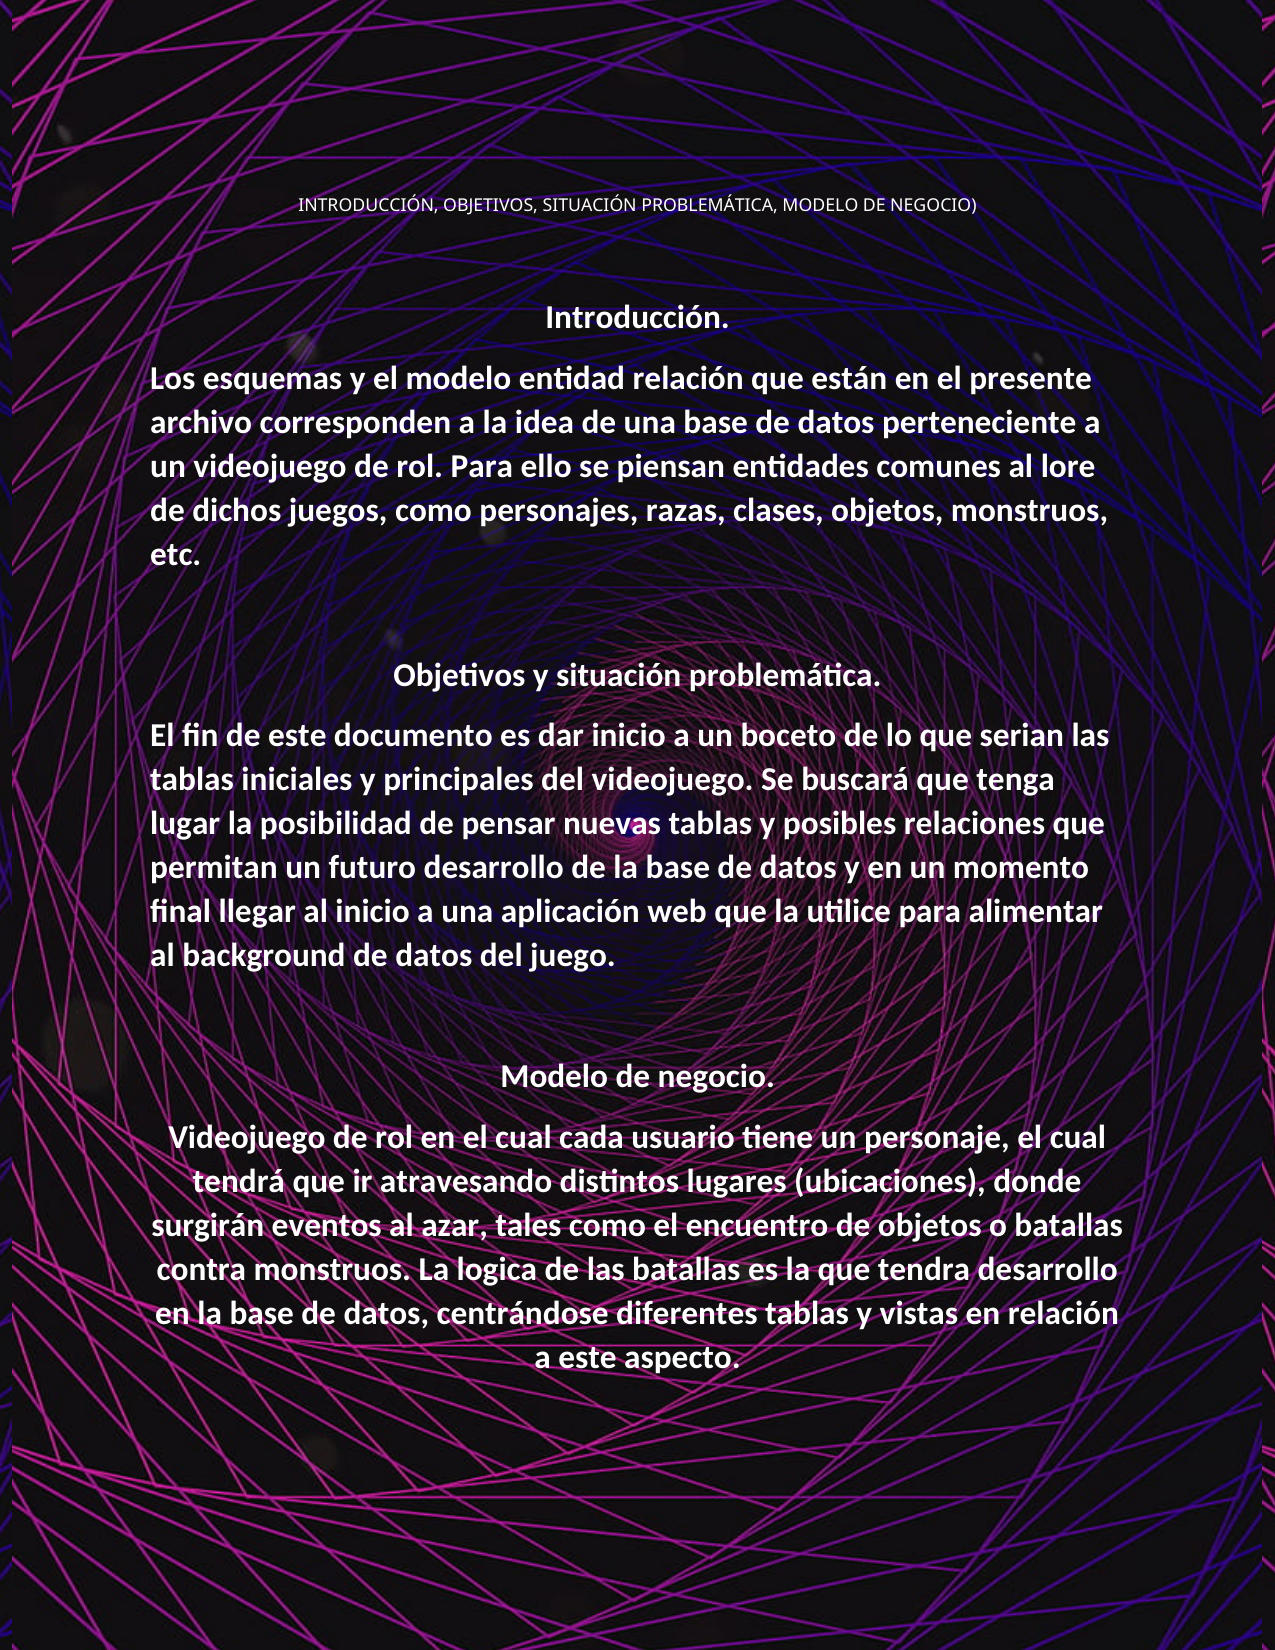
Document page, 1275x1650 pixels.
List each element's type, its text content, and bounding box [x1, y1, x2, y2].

text INTRODUCCIÓN, OBJETIVOS, SITUACIÓN PROBLEMÁTICA, MODELO DE NEGOCIO) [150, 193, 1125, 217]
text Introducción. [150, 296, 1125, 337]
text El fin de este documento es dar inicio a un boceto de lo que serian las tablas iniciales y principales del videojuego. Se buscará que tenga lugar la posibilidad de pensar nuevas tablas y posibles relaciones que permitan un futuro desarrollo de la base de datos y en un momento final llegar al inicio a una aplicación web que la utilice para alimentar al background de datos del juego. [150, 714, 1125, 975]
text Videojuego de rol en el cual cada usuario tiene un personaje, el cual tendrá que ir atravesando distintos lugares (ubicaciones), donde surgirán eventos al azar, tales como el encuentro de objetos o batallas contra monstruos. La logica de las batallas es la que tendra desarrollo en la base de datos, centrándose diferentes tablas y vistas en relación a este aspecto. [150, 1116, 1125, 1377]
text Objetivos y situación problemática. [150, 654, 1125, 694]
text Los esquemas y el modelo entidad relación que están en el presente archivo corresponden a la idea de una base de datos perteneciente a un videojuego de rol. Para ello se piensan entidades comunes al lore de dichos juegos, como personajes, razas, clases, objetos, monstruos, etc. [150, 357, 1125, 573]
text Modelo de negocio. [150, 1055, 1125, 1096]
picture [0, 0, 1275, 1650]
